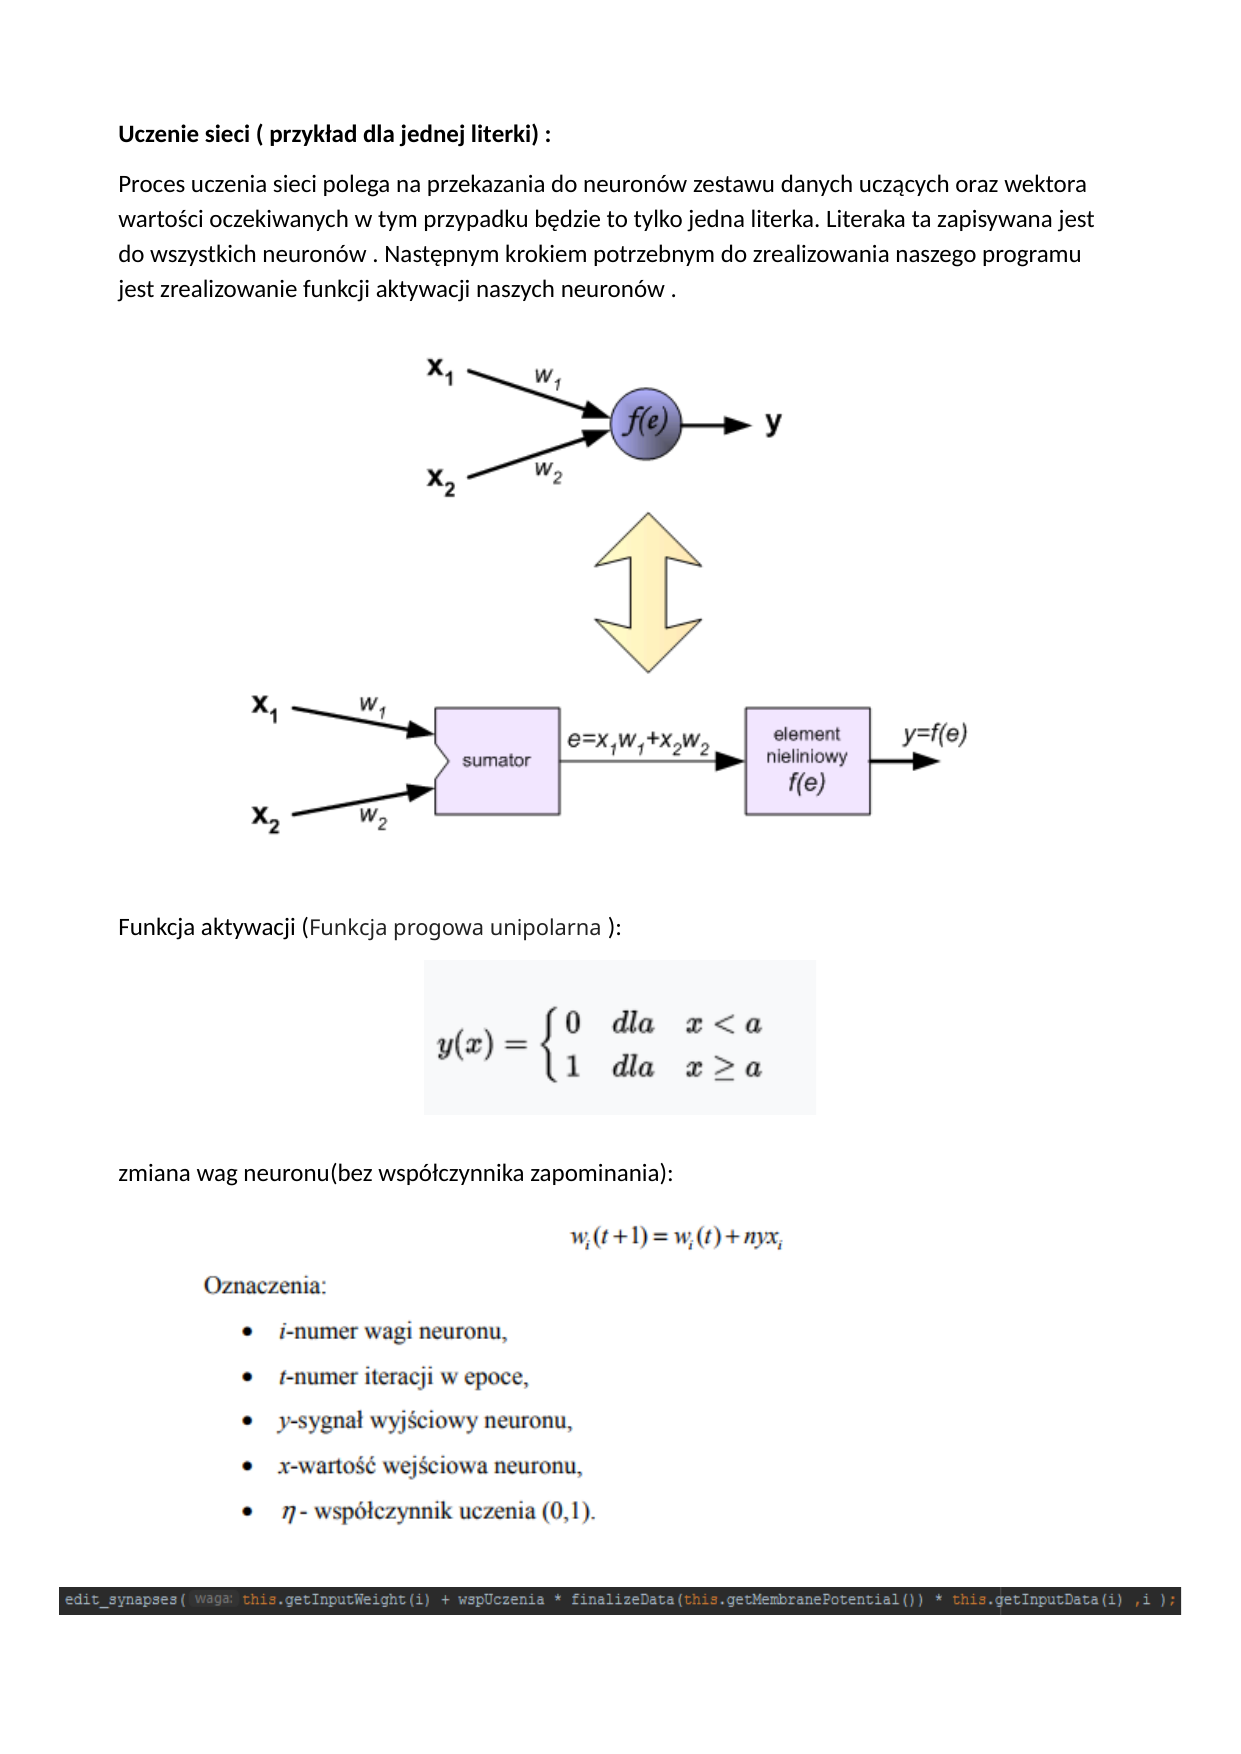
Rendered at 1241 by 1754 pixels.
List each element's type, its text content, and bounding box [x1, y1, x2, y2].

picture [188, 1206, 1052, 1533]
text zmiana wag neuronu(bez współczynnika zapominania): [118, 1157, 1122, 1187]
text Funkcja aktywacji (Funkcja progowa unipolarna ): [118, 911, 1122, 941]
picture [59, 1587, 1182, 1615]
text Uczenie sieci ( przykład dla jednej literki) : [118, 118, 1122, 149]
picture [424, 960, 817, 1115]
text Proces uczenia sieci polega na przekazania do neuronów zestawu danych uczących oraz wektora wartości oczekiwanych w tym przypadku będzie to tylko jedna literka. Literaka ta zapisywana jest do wszystkich neuronów . Następnym krokiem potrzebnym do zrealizowania naszego programu jest zrealizowanie funkcji aktywacji naszych neuronów . [118, 168, 1122, 303]
picture [161, 322, 1079, 857]
